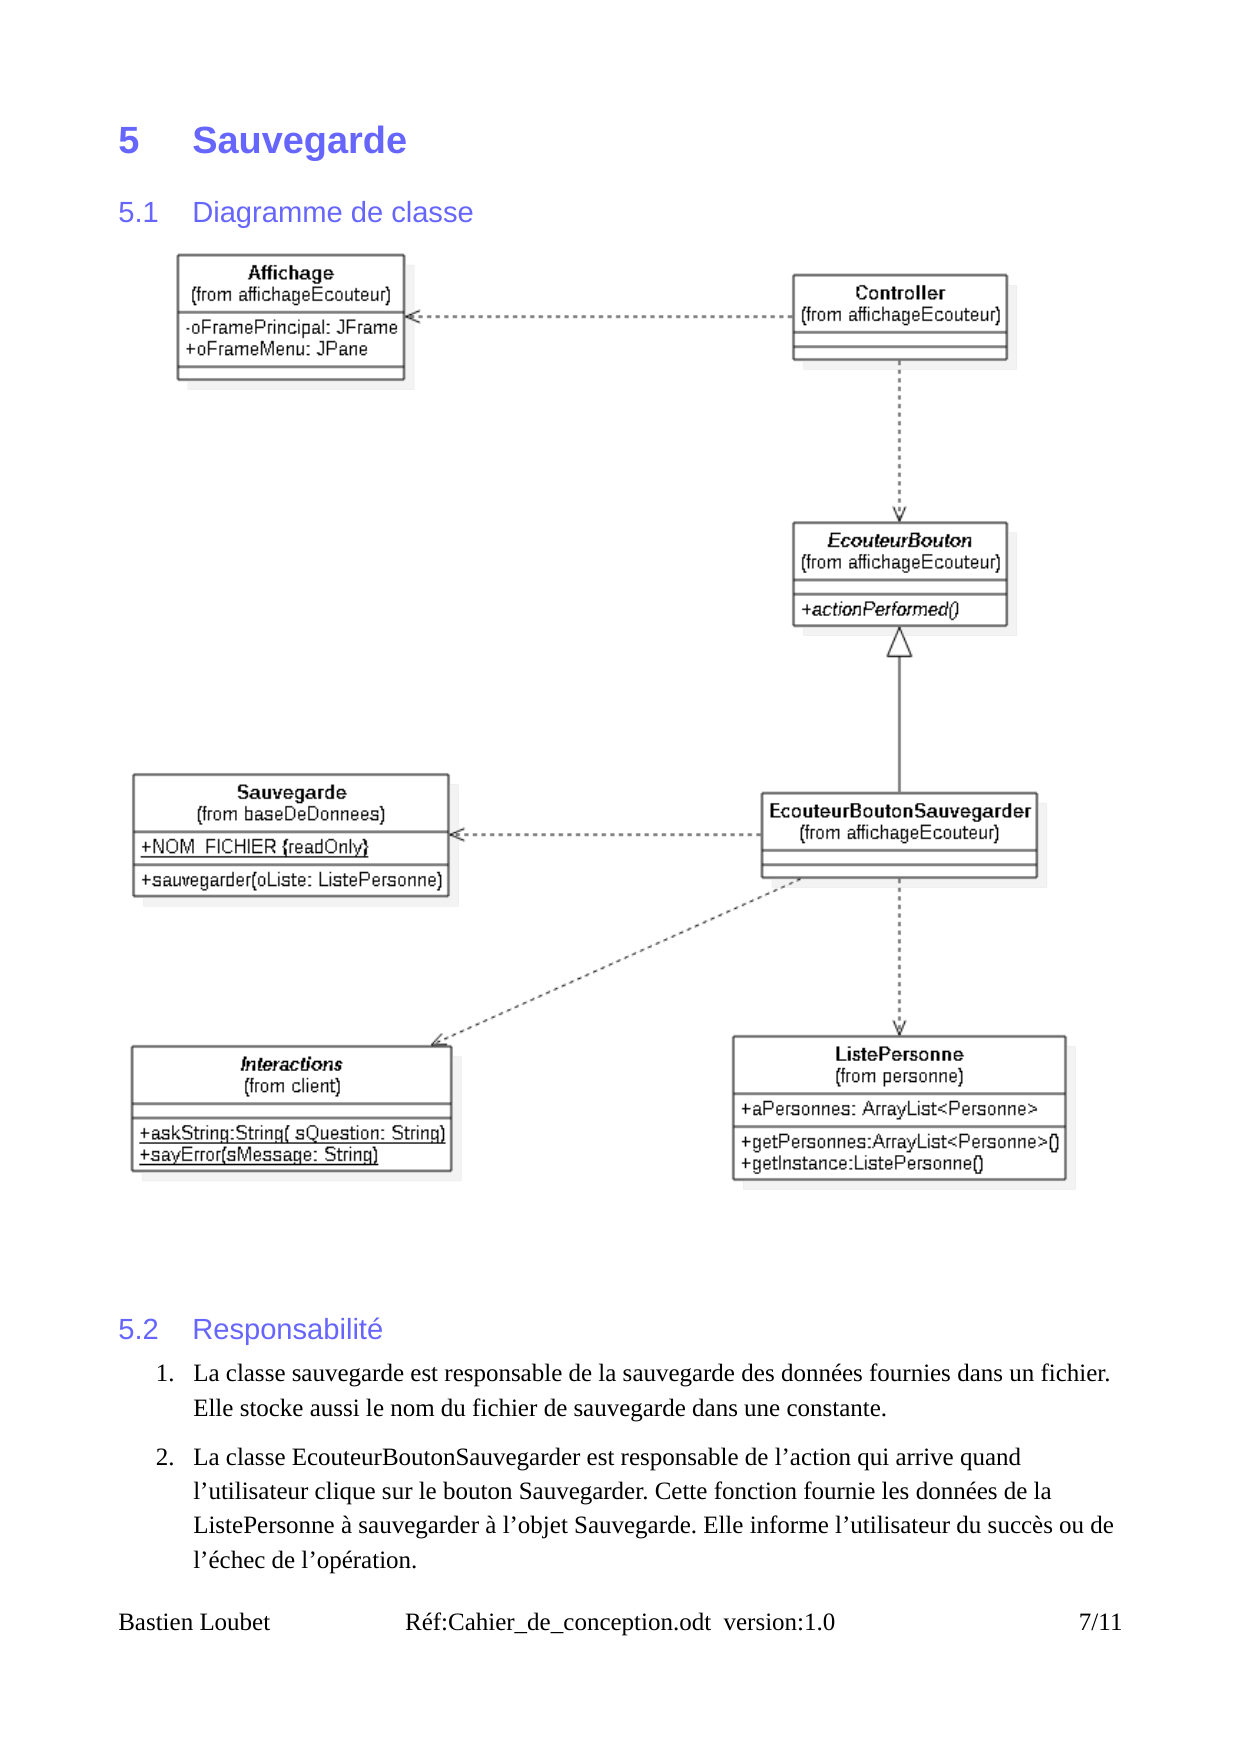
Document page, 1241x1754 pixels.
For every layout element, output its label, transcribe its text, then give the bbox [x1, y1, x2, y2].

list La classe EcouteurBoutonSauvegarder est responsable de l’action qui arrive quand l’utilisateur clique sur le bouton Sauvegarder. Cette fonction fournie les données de la ListePersonne à sauvegarder à l’objet Sauvegarde. Elle informe l’utilisateur du succès ou de l’échec de l’opération. [156, 1442, 1122, 1574]
list La classe sauvegarde est responsable de la sauvegarde des données fournies dans un fichier. Elle stocke aussi le nom du fichier de sauvegarde dans une constante. [156, 1358, 1122, 1421]
picture [118, 241, 1123, 1237]
subtitle Sauvegarde [118, 118, 1122, 162]
subtitle Responsabilité [118, 1312, 1122, 1346]
subtitle Diagramme de classe [118, 195, 1122, 229]
